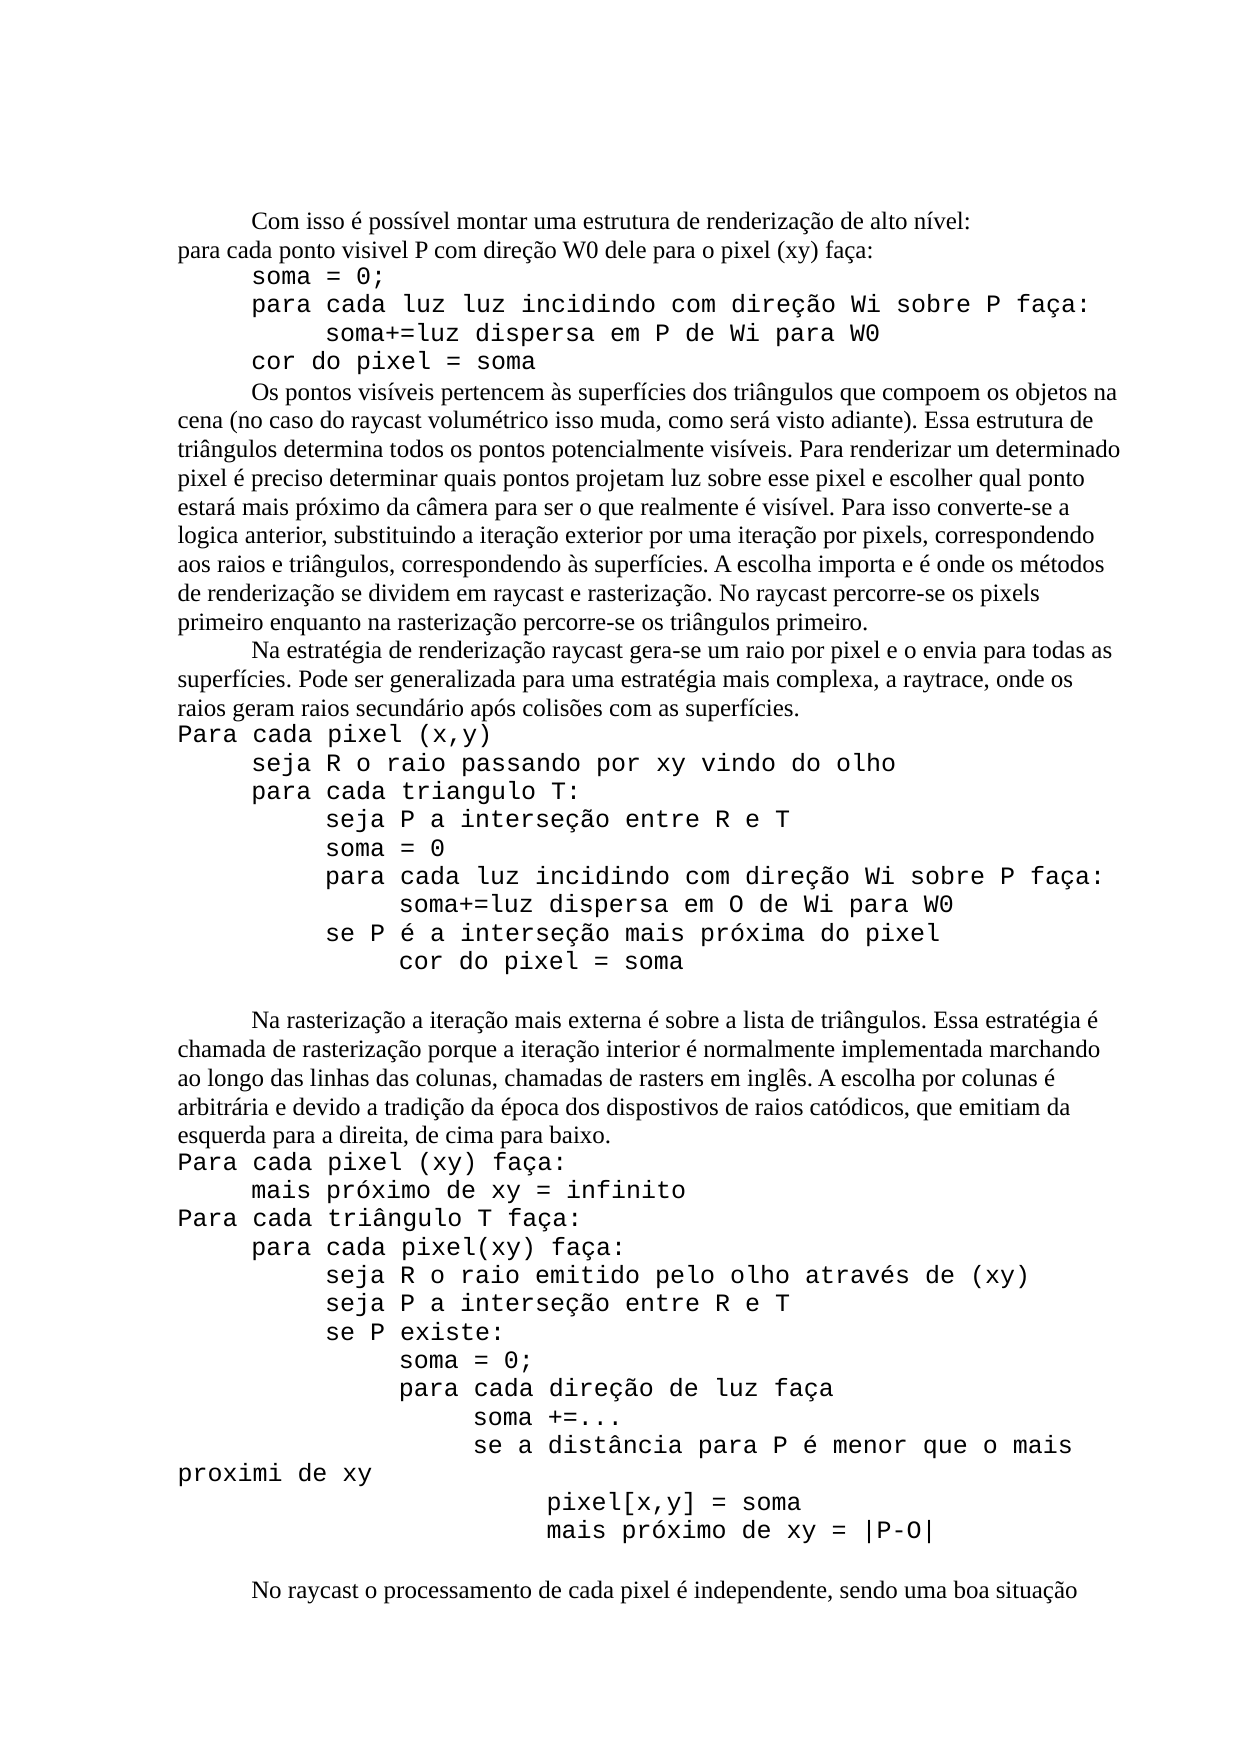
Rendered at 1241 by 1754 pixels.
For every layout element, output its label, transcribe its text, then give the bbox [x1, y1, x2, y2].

text Para cada pixel (x,y) [177, 722, 1122, 750]
text para cada luz incidindo com direção Wi sobre P faça: [177, 863, 1122, 892]
text Na rasterização a iteração mais externa é sobre a lista de triângulos. Essa estratégia é chamada de rasterização porque a iteração interior é normalmente implementada marchando ao longo das linhas das colunas, chamadas de rasters em inglês. A escolha por colunas é arbitrária e devido a tradição da época dos dispostivos de raios catódicos, que emitiam da esquerda para a direita, de cima para baixo. [177, 1006, 1122, 1149]
text soma = 0; [177, 1348, 1122, 1376]
text se P existe: [177, 1319, 1122, 1348]
text seja R o raio passando por xy vindo do olho [177, 750, 1122, 778]
text para cada direção de luz faça [177, 1376, 1122, 1404]
text soma = 0; [177, 263, 1122, 292]
text soma = 0 [177, 835, 1122, 863]
text seja P a interseção entre R e T [177, 807, 1122, 835]
text mais próximo de xy = |P-O| [177, 1518, 1122, 1546]
text mais próximo de xy = infinito [177, 1178, 1122, 1206]
text Com isso é possível montar uma estrutura de renderização de alto nível: [177, 206, 1122, 235]
text cor do pixel = soma [177, 348, 1122, 377]
text seja P a interseção entre R e T [177, 1291, 1122, 1319]
text pixel[x,y] = soma [177, 1489, 1122, 1518]
text No raycast o processamento de cada pixel é independente, sendo uma boa situação [177, 1575, 1122, 1603]
text para cada luz luz incidindo com direção Wi sobre P faça: [177, 292, 1122, 320]
text seja R o raio emitido pelo olho através de (xy) [177, 1263, 1122, 1291]
text para cada triangulo T: [177, 778, 1122, 807]
text Para cada triângulo T faça: [177, 1206, 1122, 1234]
text Para cada pixel (xy) faça: [177, 1149, 1122, 1178]
text se P é a interseção mais próxima do pixel [177, 920, 1122, 948]
text se a distância para P é menor que o mais proximi de xy [177, 1433, 1122, 1489]
text soma +=... [177, 1404, 1122, 1433]
text Na estratégia de renderização raycast gera-se um raio por pixel e o envia para todas as superfícies. Pode ser generalizada para uma estratégia mais complexa, a raytrace, onde os raios geram raios secundário após colisões com as superfícies. [177, 636, 1122, 722]
text cor do pixel = soma [177, 948, 1122, 977]
text soma+=luz dispersa em O de Wi para W0 [177, 892, 1122, 920]
text soma+=luz dispersa em P de Wi para W0 [177, 320, 1122, 348]
text para cada pixel(xy) faça: [177, 1234, 1122, 1263]
text para cada ponto visivel P com direção W0 dele para o pixel (xy) faça: [177, 235, 1122, 263]
text Os pontos visíveis pertencem às superfícies dos triângulos que compoem os objetos na cena (no caso do raycast volumétrico isso muda, como será visto adiante). Essa estrutura de triângulos determina todos os pontos potencialmente visíveis. Para renderizar um determinado pixel é preciso determinar quais pontos projetam luz sobre esse pixel e escolher qual ponto estará mais próximo da câmera para ser o que realmente é visível. Para isso converte-se a logica anterior, substituindo a iteração exterior por uma iteração por pixels, correspondendo aos raios e triângulos, correspondendo às superfícies. A escolha importa e é onde os métodos de renderização se dividem em raycast e rasterização. No raycast percorre-se os pixels primeiro enquanto na rasterização percorre-se os triângulos primeiro. [177, 377, 1122, 636]
